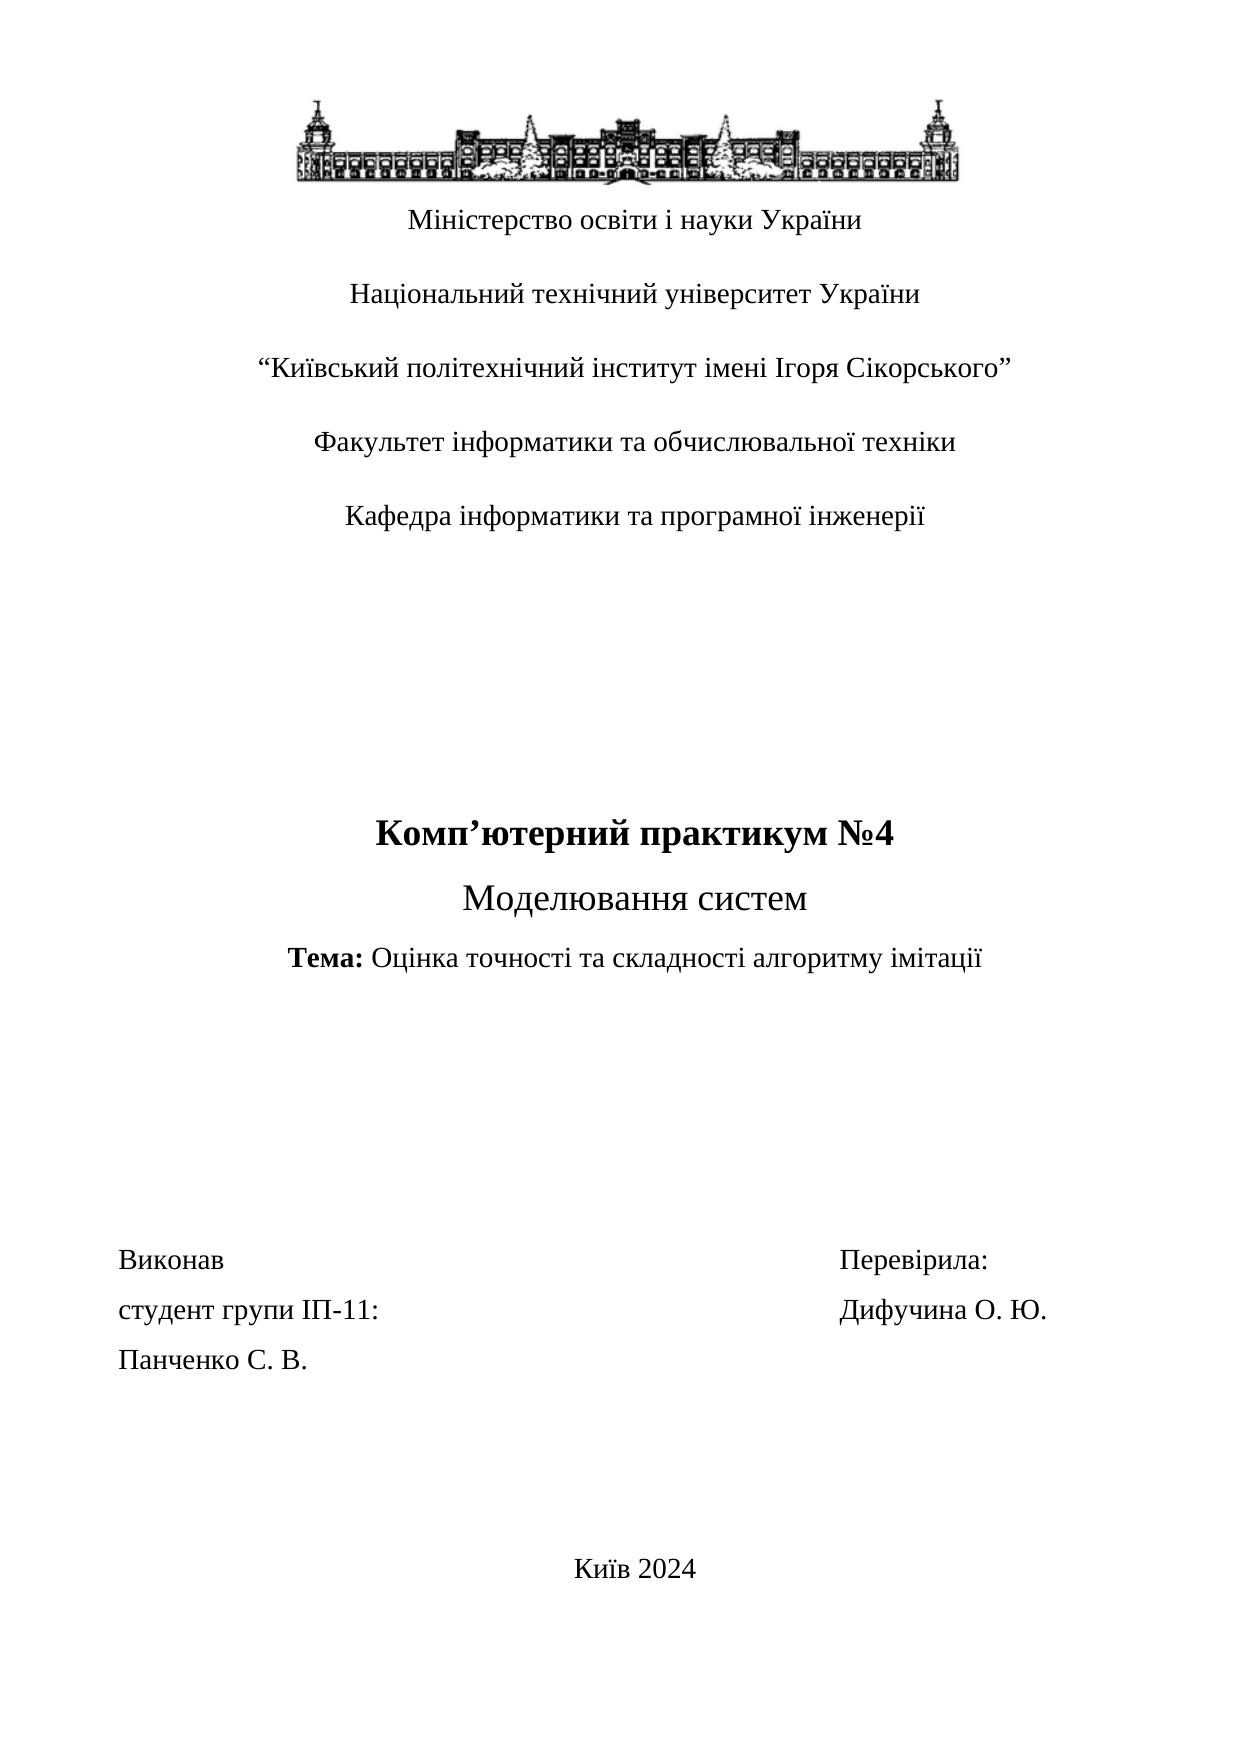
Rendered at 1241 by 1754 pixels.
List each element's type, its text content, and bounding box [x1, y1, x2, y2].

text Київ 2024 [118, 1551, 1152, 1585]
text “Київський політехнічний інститут імені Ігоря Сікорського” [118, 350, 1152, 384]
picture [259, 88, 1010, 189]
text Моделювання систем [118, 875, 1152, 918]
text Тема: Оцінка точності та складності алгоритму імітації [118, 940, 1152, 973]
text Кафедра інформатики та програмної інженерії [118, 498, 1152, 532]
text Факультет інформатики та обчислювальної техніки [118, 424, 1152, 458]
text Комп’ютерний практикум №4 [118, 811, 1152, 854]
text Панченко С. В. [118, 1342, 1152, 1376]
text Міністерство освіти і науки України [118, 202, 1152, 236]
text студент групи ІП-11: Дифучина О. Ю. [118, 1292, 1152, 1326]
text Національний технічний університет України [118, 276, 1152, 310]
text Виконав Перевірила: [118, 1242, 1152, 1275]
